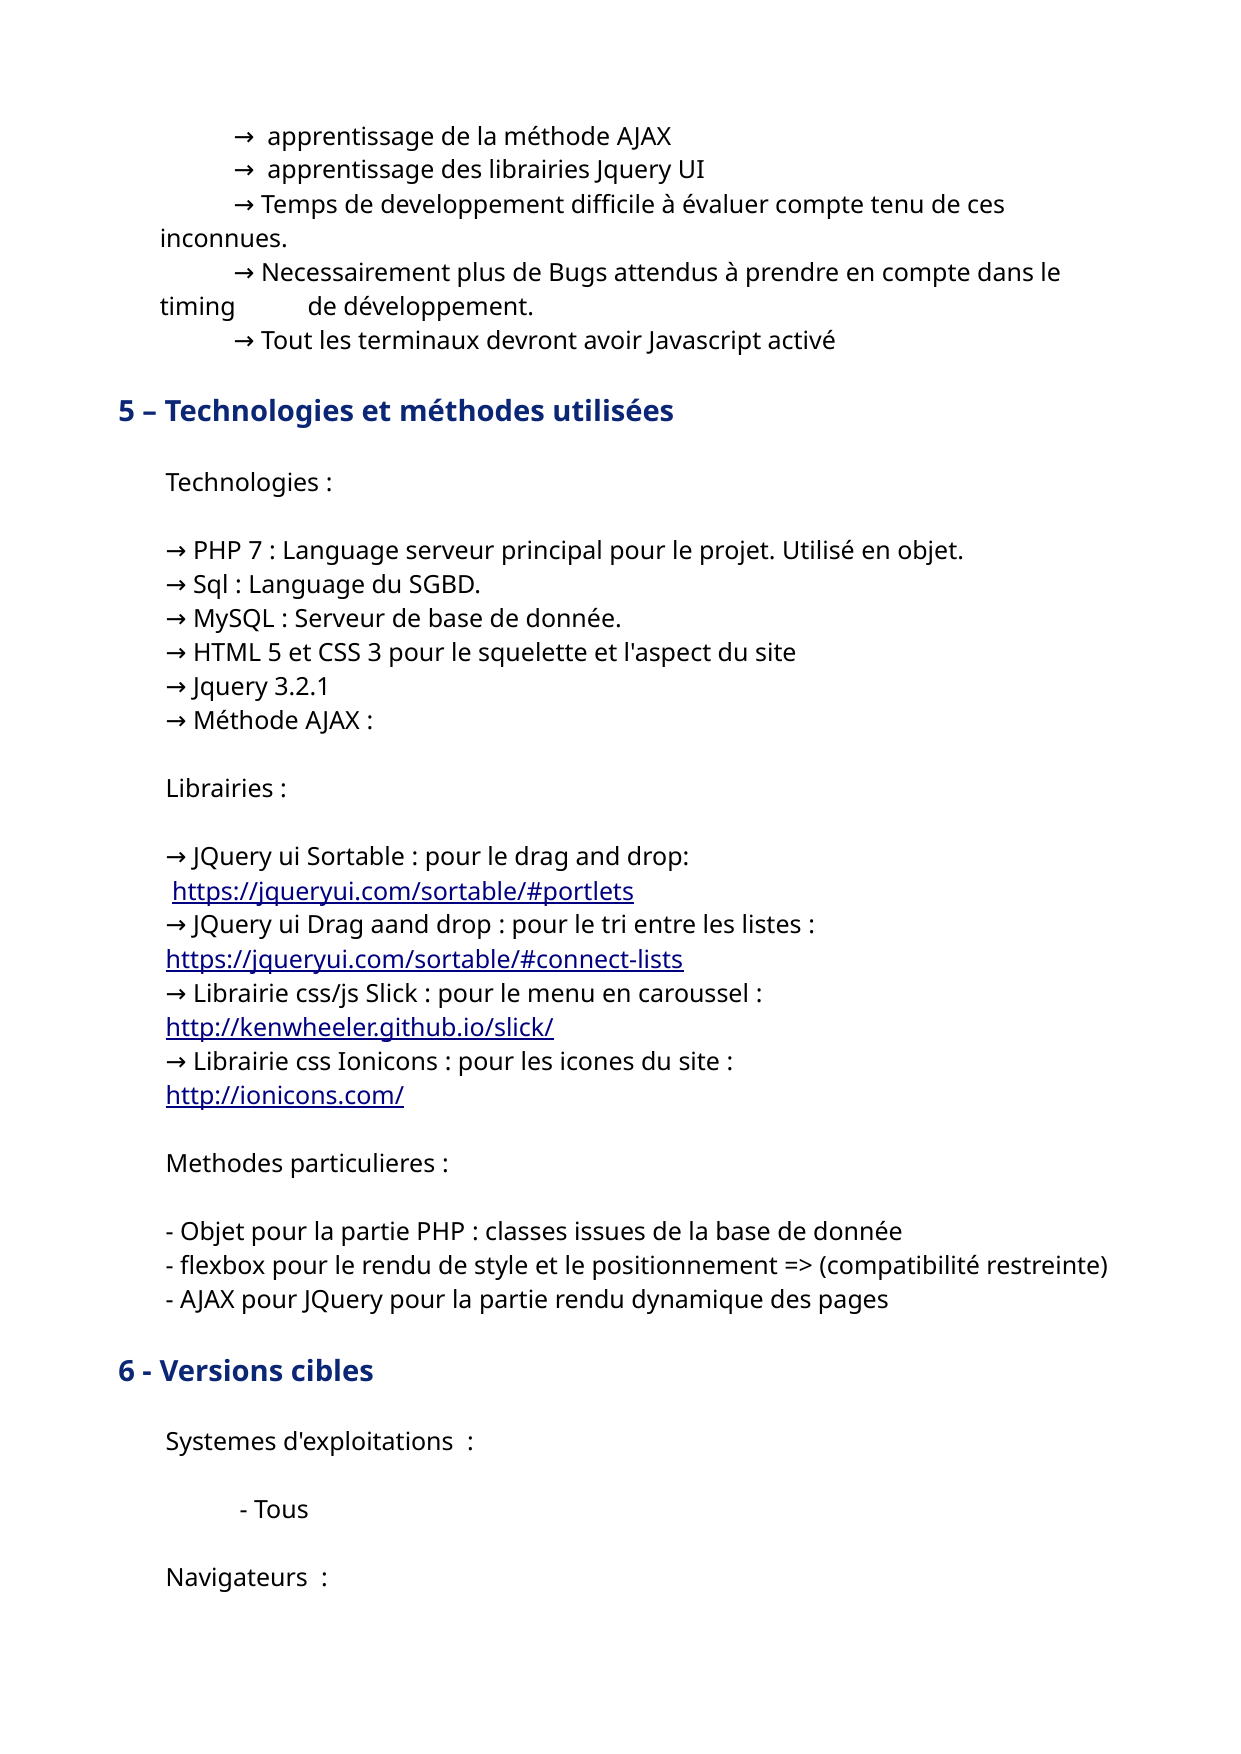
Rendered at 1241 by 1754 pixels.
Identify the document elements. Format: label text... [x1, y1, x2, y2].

text http://ionicons.com/ [165, 1077, 1122, 1112]
text → Librairie css/js Slick : pour le menu en caroussel : [165, 975, 1122, 1009]
text - AJAX pour JQuery pour la partie rendu dynamique des pages [165, 1282, 1122, 1316]
text - Objet pour la partie PHP : classes issues de la base de donnée [165, 1214, 1122, 1248]
text → JQuery ui Sortable : pour le drag and drop: [165, 839, 1122, 873]
text → Temps de developpement difficile à évaluer compte tenu de ces inconnues. [159, 186, 1122, 254]
text - flexbox pour le rendu de style et le positionnement => (compatibilité restreinte) [165, 1248, 1122, 1282]
text 6 - Versions cibles [118, 1350, 1122, 1390]
text http://kenwheeler.github.io/slick/ [165, 1009, 1122, 1043]
text → JQuery ui Drag aand drop : pour le tri entre les listes : [165, 907, 1122, 941]
text Technologies : [165, 464, 1122, 498]
text Librairies : [165, 771, 1122, 805]
text → MySQL : Serveur de base de donnée. [165, 601, 1122, 635]
text 5 – Technologies et méthodes utilisées [118, 391, 1122, 430]
text → Méthode AJAX : [165, 703, 1122, 737]
text → Tout les terminaux devront avoir Javascript activé [159, 322, 1122, 357]
text Methodes particulieres : [165, 1146, 1122, 1180]
text → apprentissage des librairies Jquery UI [159, 152, 1122, 186]
text Navigateurs : [165, 1560, 1122, 1594]
text → Jquery 3.2.1 [165, 669, 1122, 703]
text → Librairie css Ionicons : pour les icones du site : [165, 1043, 1122, 1077]
text → HTML 5 et CSS 3 pour le squelette et l'aspect du site [165, 635, 1122, 669]
text → PHP 7 : Language serveur principal pour le projet. Utilisé en objet. [165, 532, 1122, 567]
text → Necessairement plus de Bugs attendus à prendre en compte dans le timing de développement. [159, 254, 1122, 322]
text Systemes d'exploitations : [165, 1424, 1122, 1458]
text https://jqueryui.com/sortable/#portlets [165, 873, 1122, 907]
text https://jqueryui.com/sortable/#connect-lists [165, 941, 1122, 975]
text → Sql : Language du SGBD. [165, 567, 1122, 601]
text → apprentissage de la méthode AJAX [159, 118, 1122, 152]
text - Tous [165, 1492, 1122, 1526]
